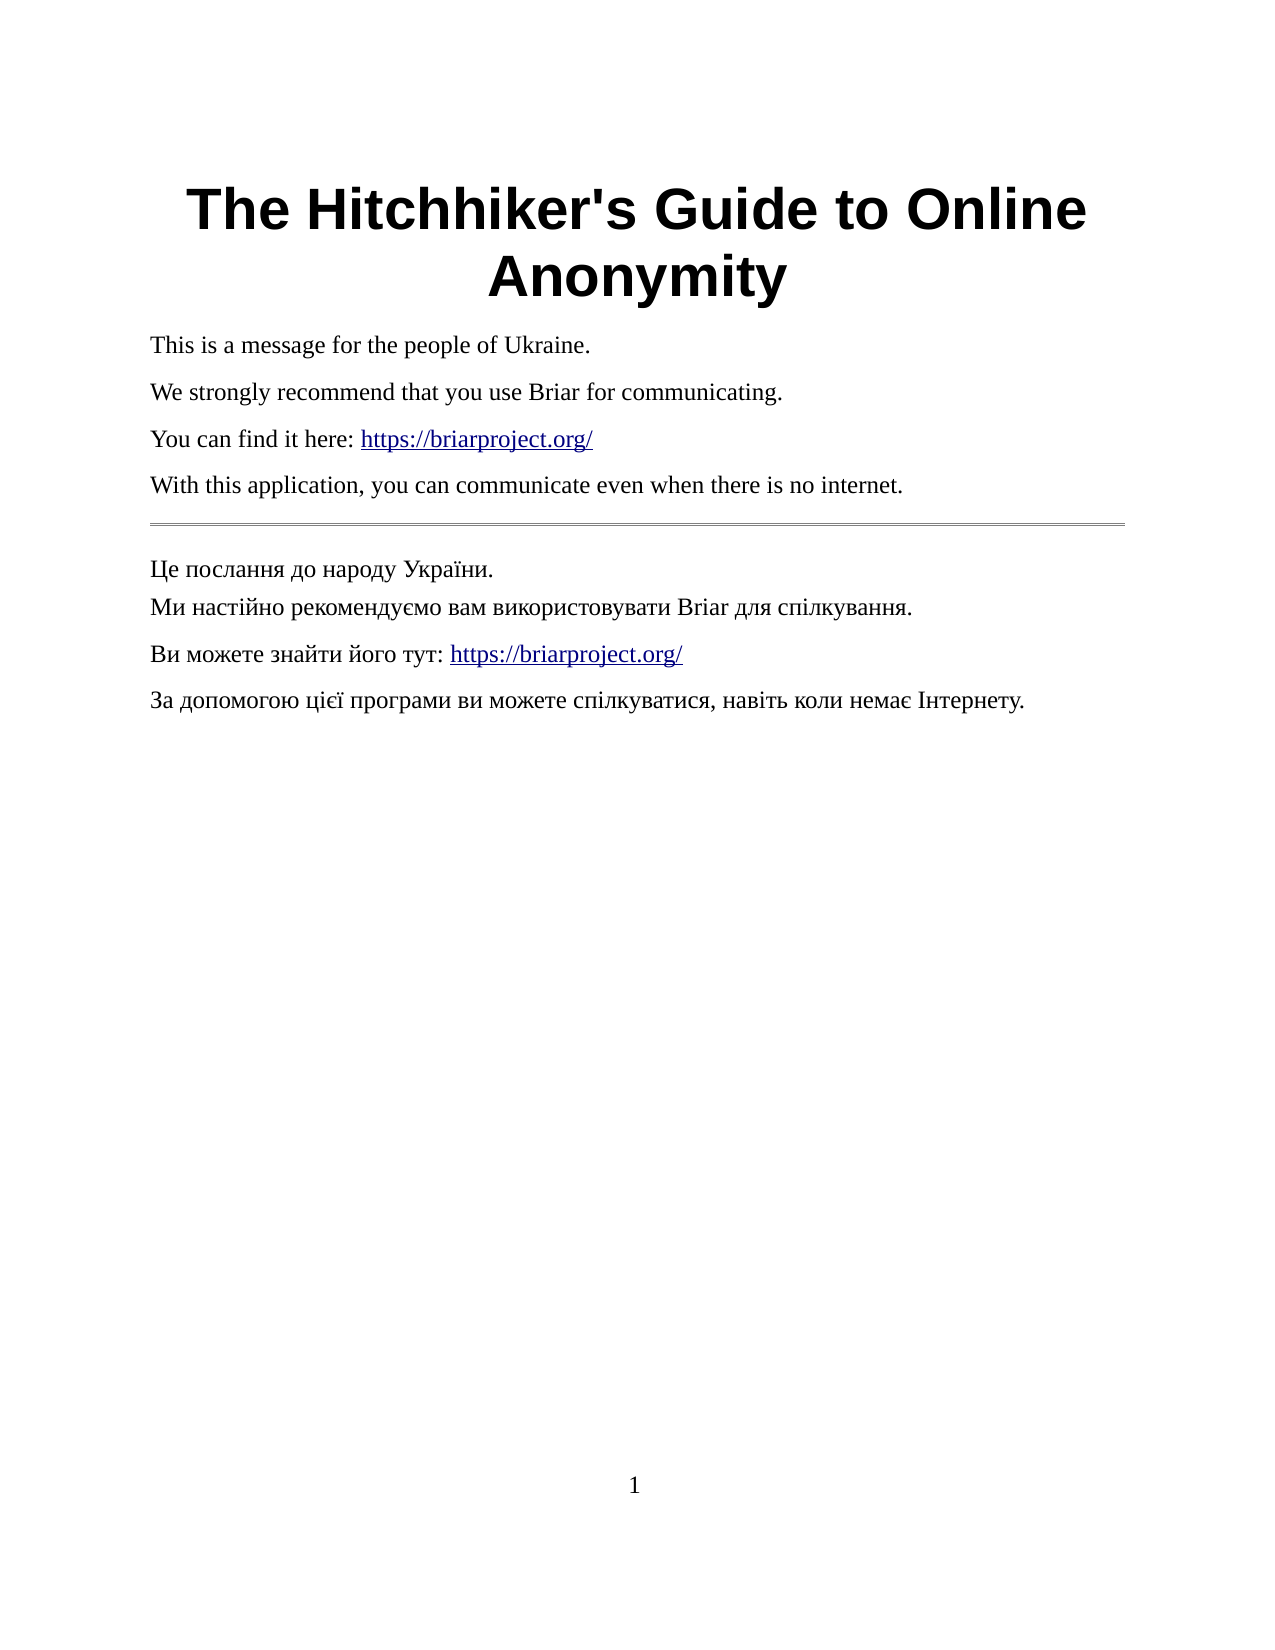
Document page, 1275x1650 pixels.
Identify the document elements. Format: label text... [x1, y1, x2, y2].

text Це послання до народу України. [150, 554, 1125, 583]
text Ви можете знайти його тут: https://briarproject.org/ [150, 639, 1125, 668]
text Ми настійно рекомендуємо вам використовувати Briar для спілкування. [150, 592, 1125, 621]
text This is a message for the people of Ukraine. [150, 331, 1125, 359]
text We strongly recommend that you use Briar for communicating. [150, 377, 1125, 406]
text With this application, you can communicate even when there is no internet. [150, 471, 1125, 499]
text You can find it here: https://briarproject.org/ [150, 424, 1125, 453]
text За допомогою цієї програми ви можете спілкуватися, навіть коли немає Інтернету. [150, 686, 1125, 714]
title The Hitchhiker's Guide to Online Anonymity [150, 175, 1125, 309]
